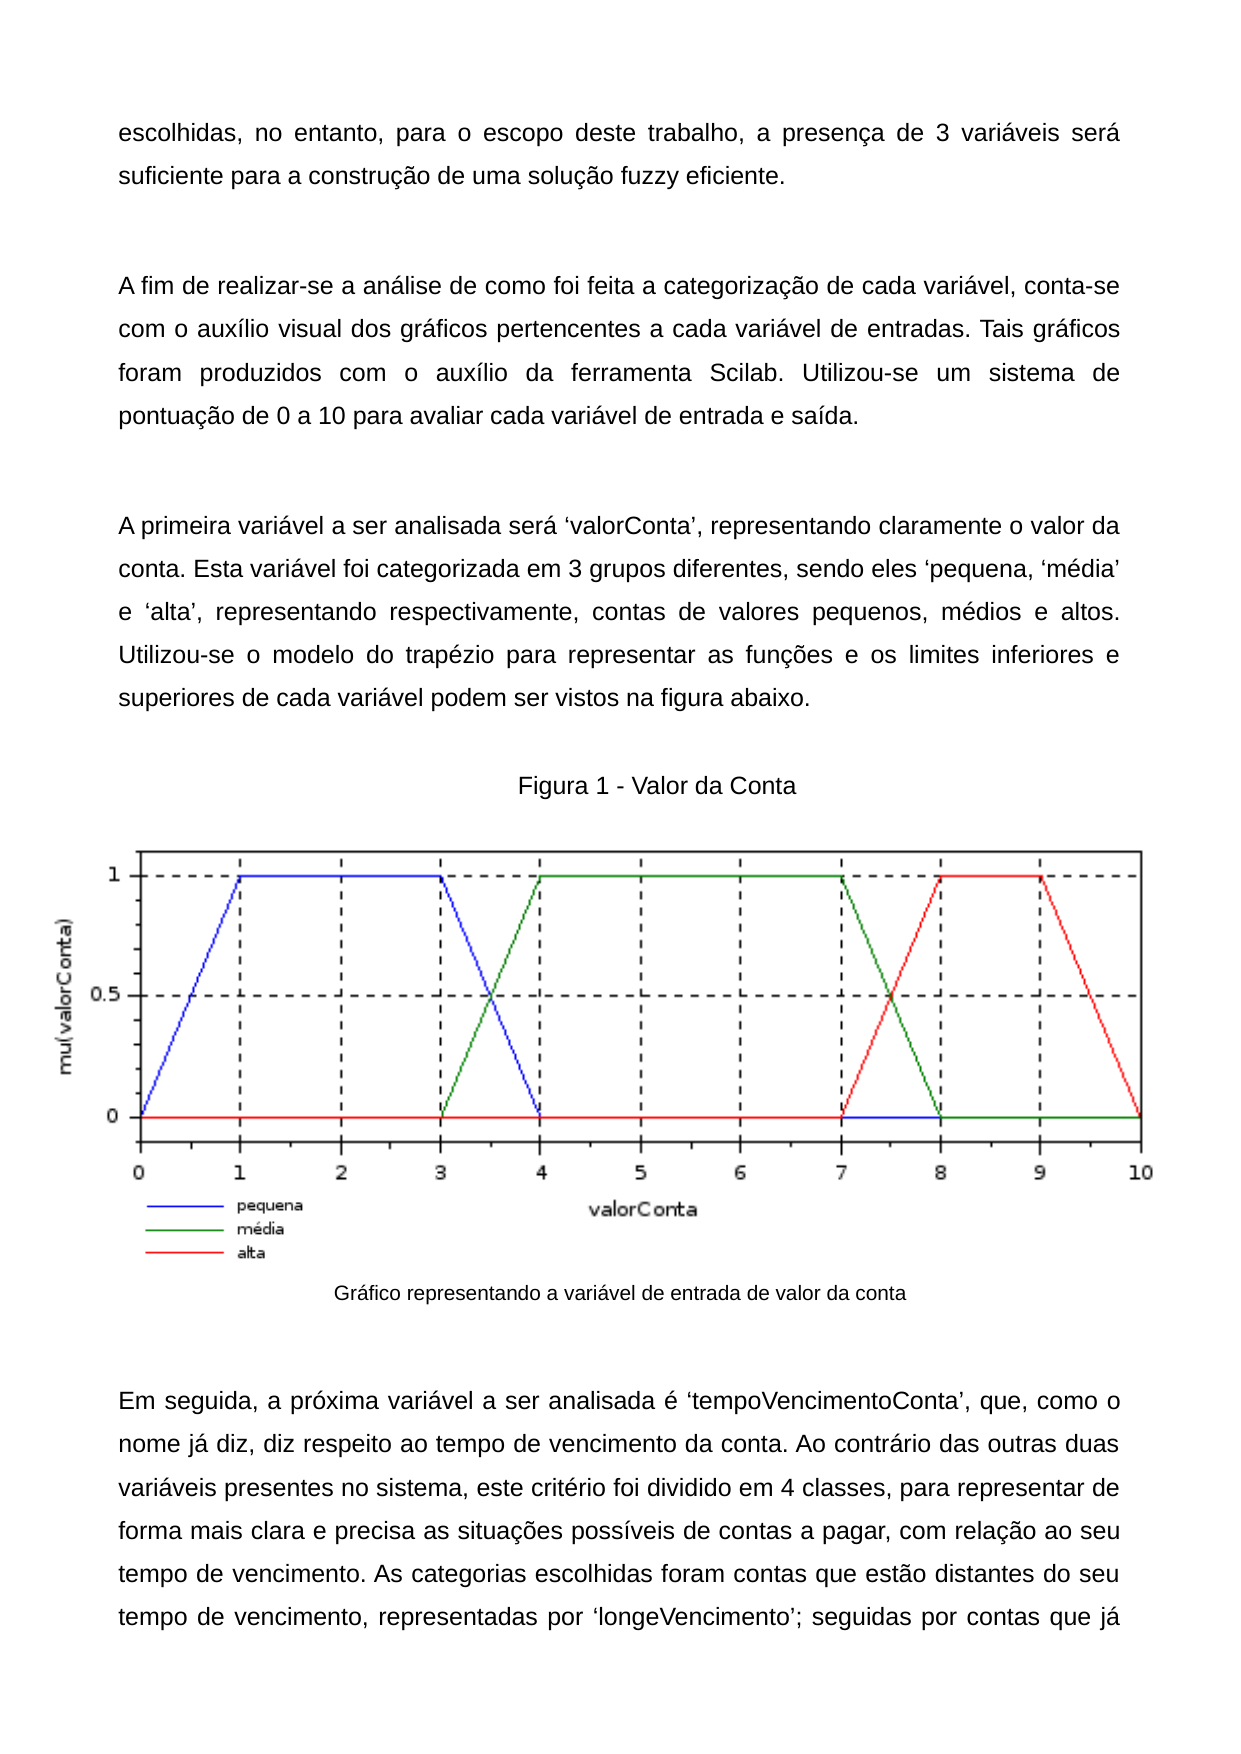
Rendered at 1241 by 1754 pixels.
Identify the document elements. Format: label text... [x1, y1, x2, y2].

text Figura 1 - Valor da Conta [118, 771, 1122, 799]
text Em seguida, a próxima variável a ser analisada é ‘tempoVencimentoConta’, que, como o nome já diz, diz respeito ao tempo de vencimento da conta. Ao contrário das outras duas variáveis presentes no sistema, este critério foi dividido em 4 classes, para representar de forma mais clara e precisa as situações possíveis de contas a pagar, com relação ao seu tempo de vencimento. As categorias escolhidas foram contas que estão distantes do seu tempo de vencimento, representadas por ‘longeVencimento’; seguidas por contas que já [118, 1386, 1122, 1631]
picture [35, 837, 1161, 1276]
text A primeira variável a ser analisada será ‘valorConta’, representando claramente o valor da conta. Esta variável foi categorizada em 3 grupos diferentes, sendo eles ‘pequena, ‘média’ e ‘alta’, representando respectivamente, contas de valores pequenos, médios e altos. Utilizou-se o modelo do trapézio para representar as funções e os limites inferiores e superiores de cada variável podem ser vistos na figura abaixo. [118, 511, 1122, 712]
text Gráfico representando a variável de entrada de valor da conta [118, 1281, 1122, 1305]
text A fim de realizar-se a análise de como foi feita a categorização de cada variável, conta-se com o auxílio visual dos gráficos pertencentes a cada variável de entradas. Tais gráficos foram produzidos com o auxílio da ferramenta Scilab. Utilizou-se um sistema de pontuação de 0 a 10 para avaliar cada variável de entrada e saída. [118, 271, 1122, 429]
text escolhidas, no entanto, para o escopo deste trabalho, a presença de 3 variáveis será suficiente para a construção de uma solução fuzzy eficiente. [118, 118, 1122, 190]
